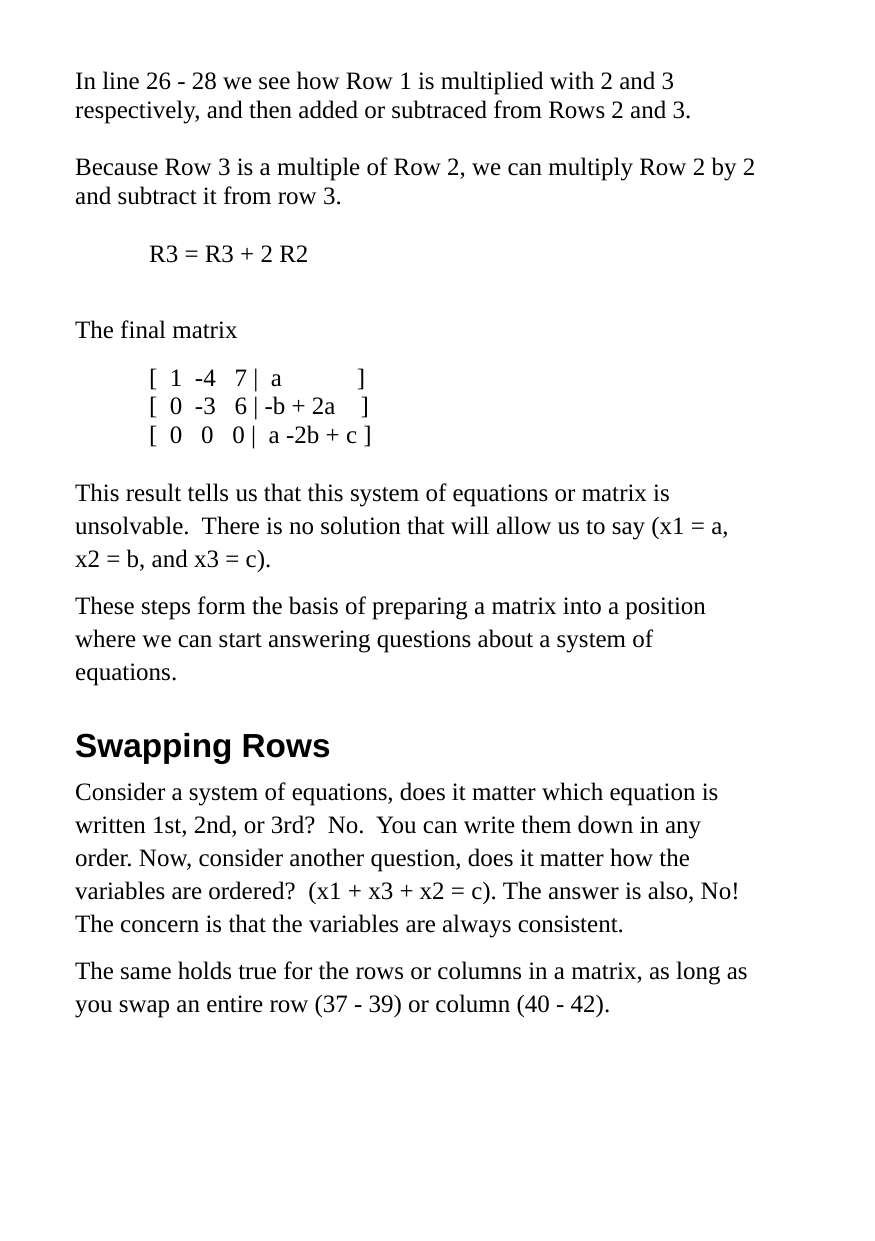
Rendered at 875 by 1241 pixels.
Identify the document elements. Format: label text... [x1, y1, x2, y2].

text R3 = R3 + 2 R2 [149, 239, 756, 267]
subtitle Swapping Rows [75, 726, 756, 764]
text [ 0 -3 6 | -b + 2a ] [149, 391, 756, 420]
text Consider a system of equations, does it matter which equation is written 1st, 2nd, or 3rd? No. You can write them down in any order. Now, consider another question, does it matter how the variables are ordered? (x1 + x3 + x2 = c). The answer is also, No! The concern is that the variables are always consistent. [75, 777, 756, 938]
text In line 26 - 28 we see how Row 1 is multiplied with 2 and 3 respectively, and then added or subtraced from Rows 2 and 3. [75, 66, 756, 124]
text The same holds true for the rows or columns in a matrix, as long as you swap an entire row (37 - 39) or column (40 - 42). [75, 956, 756, 1018]
text The final matrix [75, 315, 756, 344]
text This result tells us that this system of equations or matrix is unsolvable. There is no solution that will allow us to say (x1 = a, x2 = b, and x3 = c). [75, 478, 756, 572]
text [ 1 -4 7 | a ] [149, 363, 756, 391]
text These steps form the basis of preparing a matrix into a position where we can start answering questions about a system of equations. [75, 591, 756, 686]
text Because Row 3 is a multiple of Row 2, we can multiply Row 2 by 2 and subtract it from row 3. [75, 152, 756, 210]
text [ 0 0 0 | a -2b + c ] [149, 420, 756, 449]
